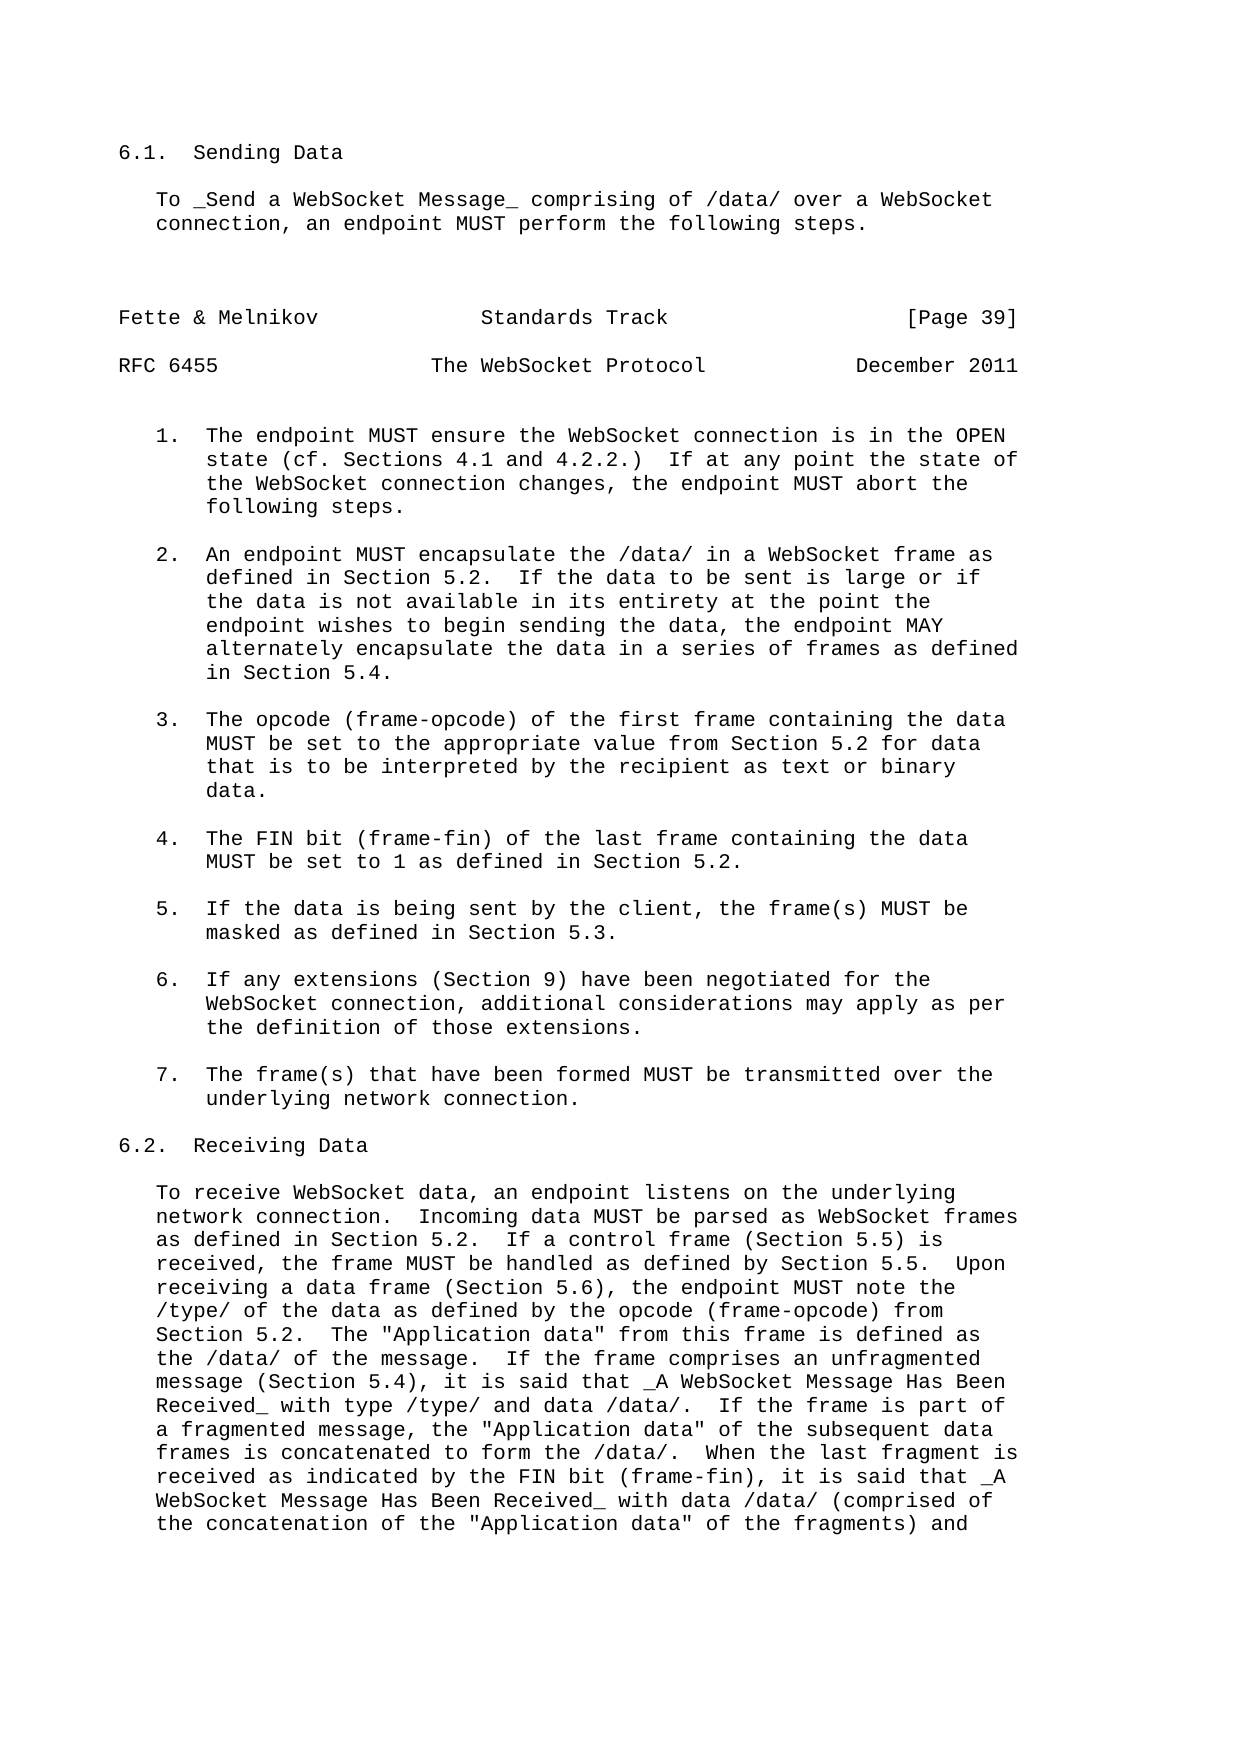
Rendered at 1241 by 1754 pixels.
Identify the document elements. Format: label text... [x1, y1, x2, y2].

text receiving a data frame (Section 5.6), the endpoint MUST note the [118, 1277, 1122, 1300]
text 4. The FIN bit (frame-fin) of the last frame containing the data [118, 827, 1122, 851]
text RFC 6455 The WebSocket Protocol December 2011 [118, 354, 1122, 378]
text To _Send a WebSocket Message_ comprising of /data/ over a WebSocket [118, 189, 1122, 213]
text underlying network connection. [118, 1088, 1122, 1111]
text MUST be set to the appropriate value from Section 5.2 for data [118, 733, 1122, 757]
text Fette & Melnikov Standards Track [Page 39] [118, 307, 1122, 331]
text connection, an endpoint MUST perform the following steps. [118, 213, 1122, 236]
text MUST be set to 1 as defined in Section 5.2. [118, 851, 1122, 875]
text network connection. Incoming data MUST be parsed as WebSocket frames [118, 1206, 1122, 1229]
text Section 5.2. The "Application data" from this frame is defined as [118, 1324, 1122, 1348]
text the concatenation of the "Application data" of the fragments) and [118, 1513, 1122, 1537]
text endpoint wishes to begin sending the data, the endpoint MAY [118, 615, 1122, 638]
text received as indicated by the FIN bit (frame-fin), it is said that _A [118, 1466, 1122, 1489]
text 5. If the data is being sent by the client, the frame(s) MUST be [118, 898, 1122, 922]
text 6.2. Receiving Data [118, 1135, 1122, 1158]
text 6. If any extensions (Section 9) have been negotiated for the [118, 969, 1122, 993]
text in Section 5.4. [118, 662, 1122, 686]
text Received_ with type /type/ and data /data/. If the frame is part of [118, 1395, 1122, 1419]
text as defined in Section 5.2. If a control frame (Section 5.5) is [118, 1229, 1122, 1253]
text the data is not available in its entirety at the point the [118, 591, 1122, 615]
text To receive WebSocket data, an endpoint listens on the underlying [118, 1182, 1122, 1206]
text received, the frame MUST be handled as defined by Section 5.5. Upon [118, 1253, 1122, 1277]
text following steps. [118, 496, 1122, 520]
text message (Section 5.4), it is said that _A WebSocket Message Has Been [118, 1371, 1122, 1395]
text frames is concatenated to form the /data/. When the last fragment is [118, 1442, 1122, 1466]
text the definition of those extensions. [118, 1017, 1122, 1040]
text 1. The endpoint MUST ensure the WebSocket connection is in the OPEN [118, 426, 1122, 449]
text WebSocket Message Has Been Received_ with data /data/ (comprised of [118, 1489, 1122, 1513]
text alternately encapsulate the data in a series of frames as defined [118, 638, 1122, 662]
text /type/ of the data as defined by the opcode (frame-opcode) from [118, 1300, 1122, 1324]
text 2. An endpoint MUST encapsulate the /data/ in a WebSocket frame as [118, 544, 1122, 567]
text 3. The opcode (frame-opcode) of the first frame containing the data [118, 709, 1122, 733]
text masked as defined in Section 5.3. [118, 922, 1122, 946]
text 7. The frame(s) that have been formed MUST be transmitted over the [118, 1064, 1122, 1088]
text that is to be interpreted by the recipient as text or binary [118, 757, 1122, 780]
text the /data/ of the message. If the frame comprises an unfragmented [118, 1348, 1122, 1371]
text state (cf. Sections 4.1 and 4.2.2.) If at any point the state of [118, 449, 1122, 473]
text 6.1. Sending Data [118, 142, 1122, 165]
text data. [118, 780, 1122, 804]
text defined in Section 5.2. If the data to be sent is large or if [118, 567, 1122, 591]
text a fragmented message, the "Application data" of the subsequent data [118, 1419, 1122, 1442]
text WebSocket connection, additional considerations may apply as per [118, 993, 1122, 1017]
text the WebSocket connection changes, the endpoint MUST abort the [118, 473, 1122, 496]
